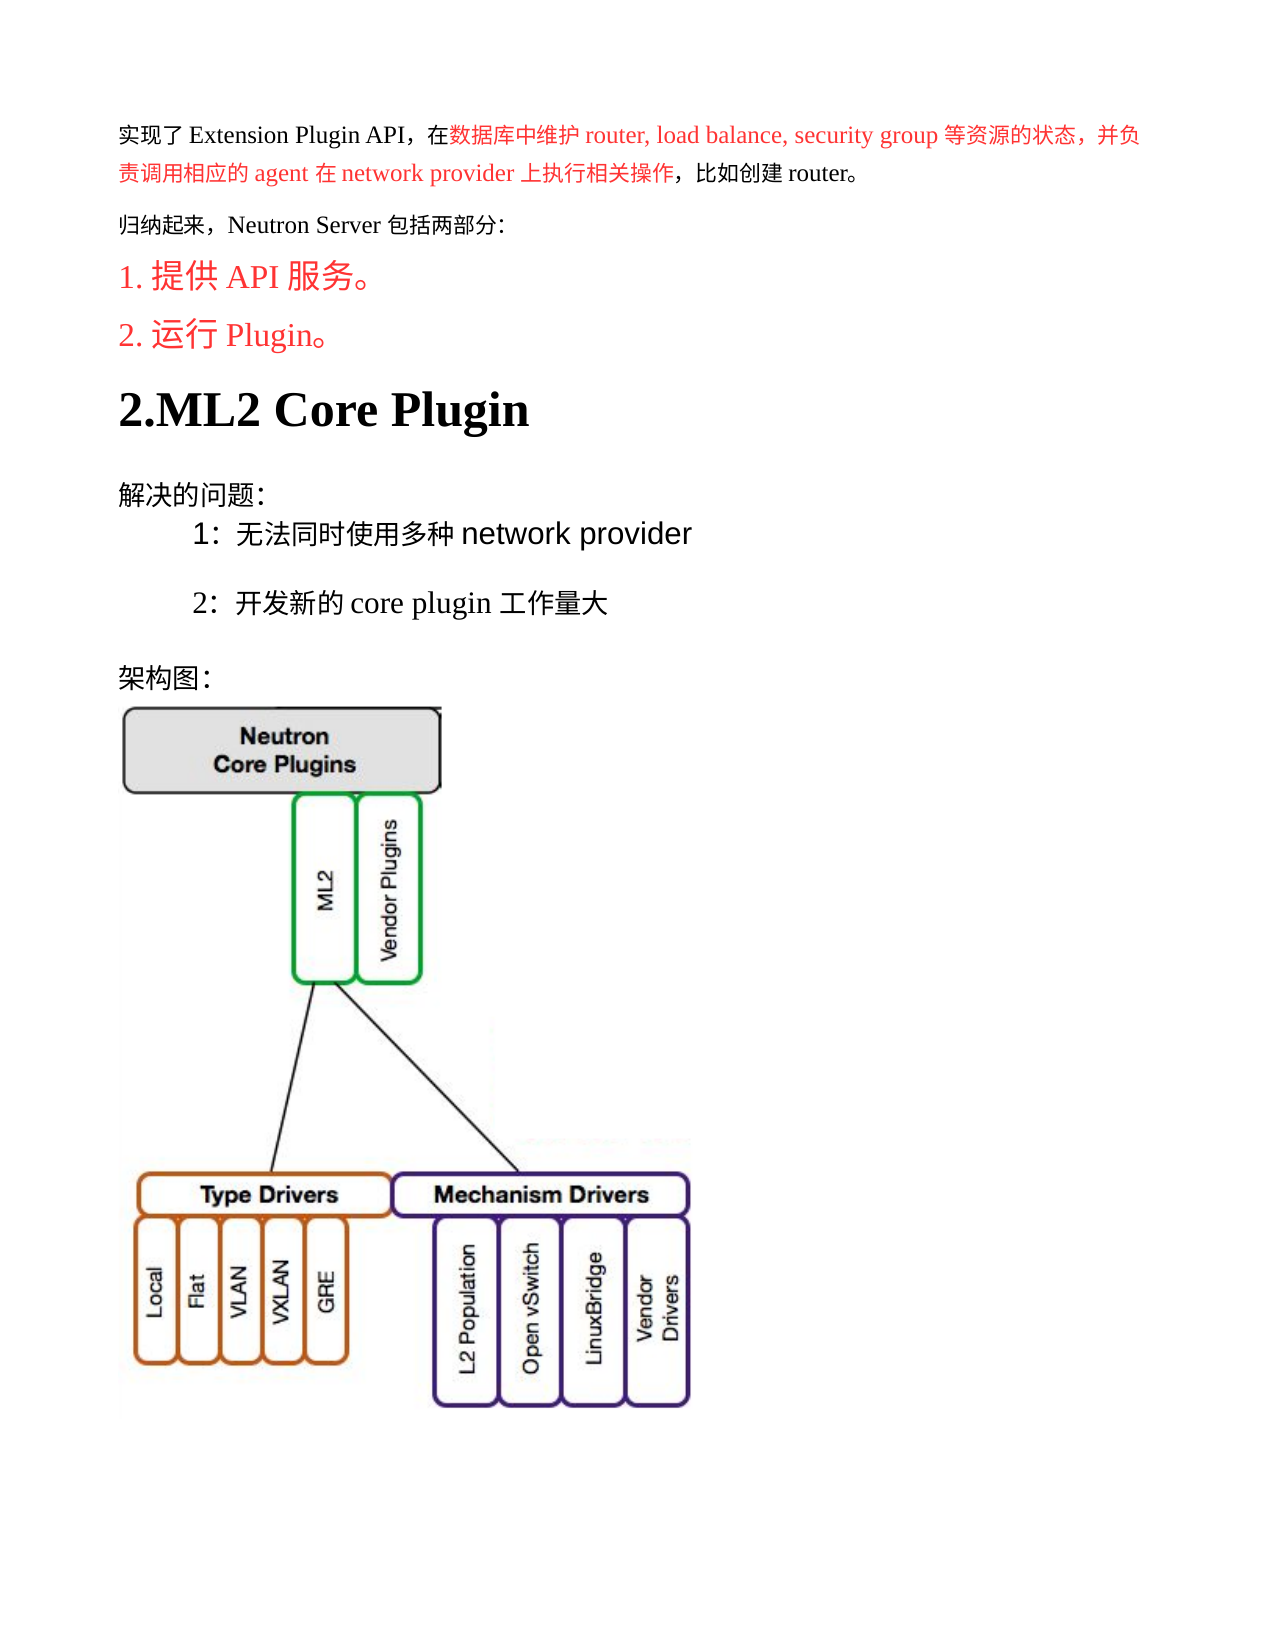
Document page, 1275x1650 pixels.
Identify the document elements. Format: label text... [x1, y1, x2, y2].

text 解决的问题： [118, 473, 1157, 513]
text 实现了 Extension Plugin API，在数据库中维护 router, load balance, security group 等资源的状态，并负责调用相应的 agent 在 network provider 上执行相关操作，比如创建 router。 [118, 118, 1157, 188]
picture [118, 696, 711, 1419]
text 1：无法同时使用多种 network provider [118, 513, 1157, 553]
text 2.ML2 Core Plugin [118, 380, 1157, 437]
text 归纳起来，Neutron Server 包括两部分： 1. 提供 API 服务。 2. 运行 Plugin。 [118, 208, 1157, 356]
text 2：开发新的 core plugin 工作量大 [118, 581, 1157, 621]
text 架构图： [118, 657, 1157, 696]
